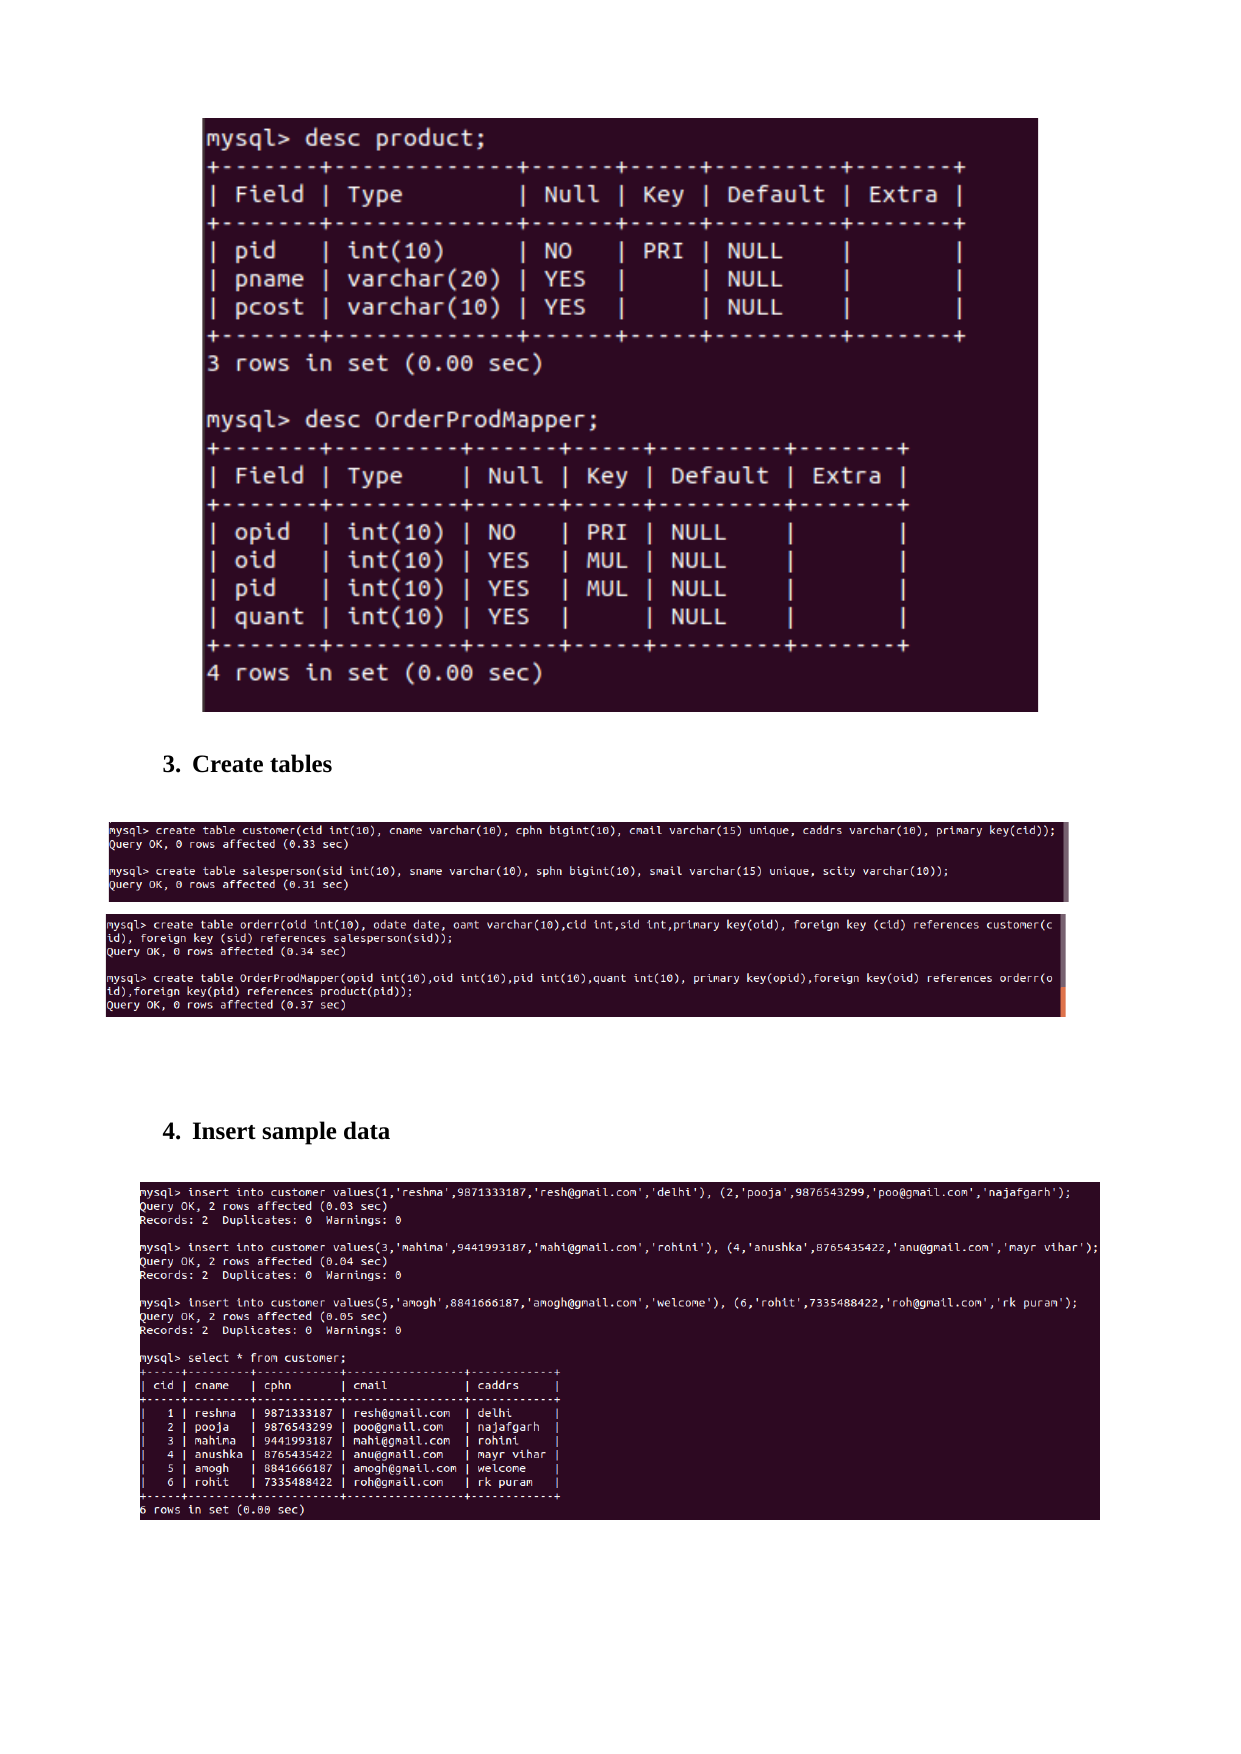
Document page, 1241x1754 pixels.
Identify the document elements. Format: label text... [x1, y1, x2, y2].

picture [202, 118, 1039, 712]
picture [105, 914, 1066, 1017]
picture [108, 822, 1069, 902]
list Insert sample data [162, 1116, 1122, 1145]
picture [140, 1182, 1100, 1520]
list Create tables [162, 749, 1122, 778]
